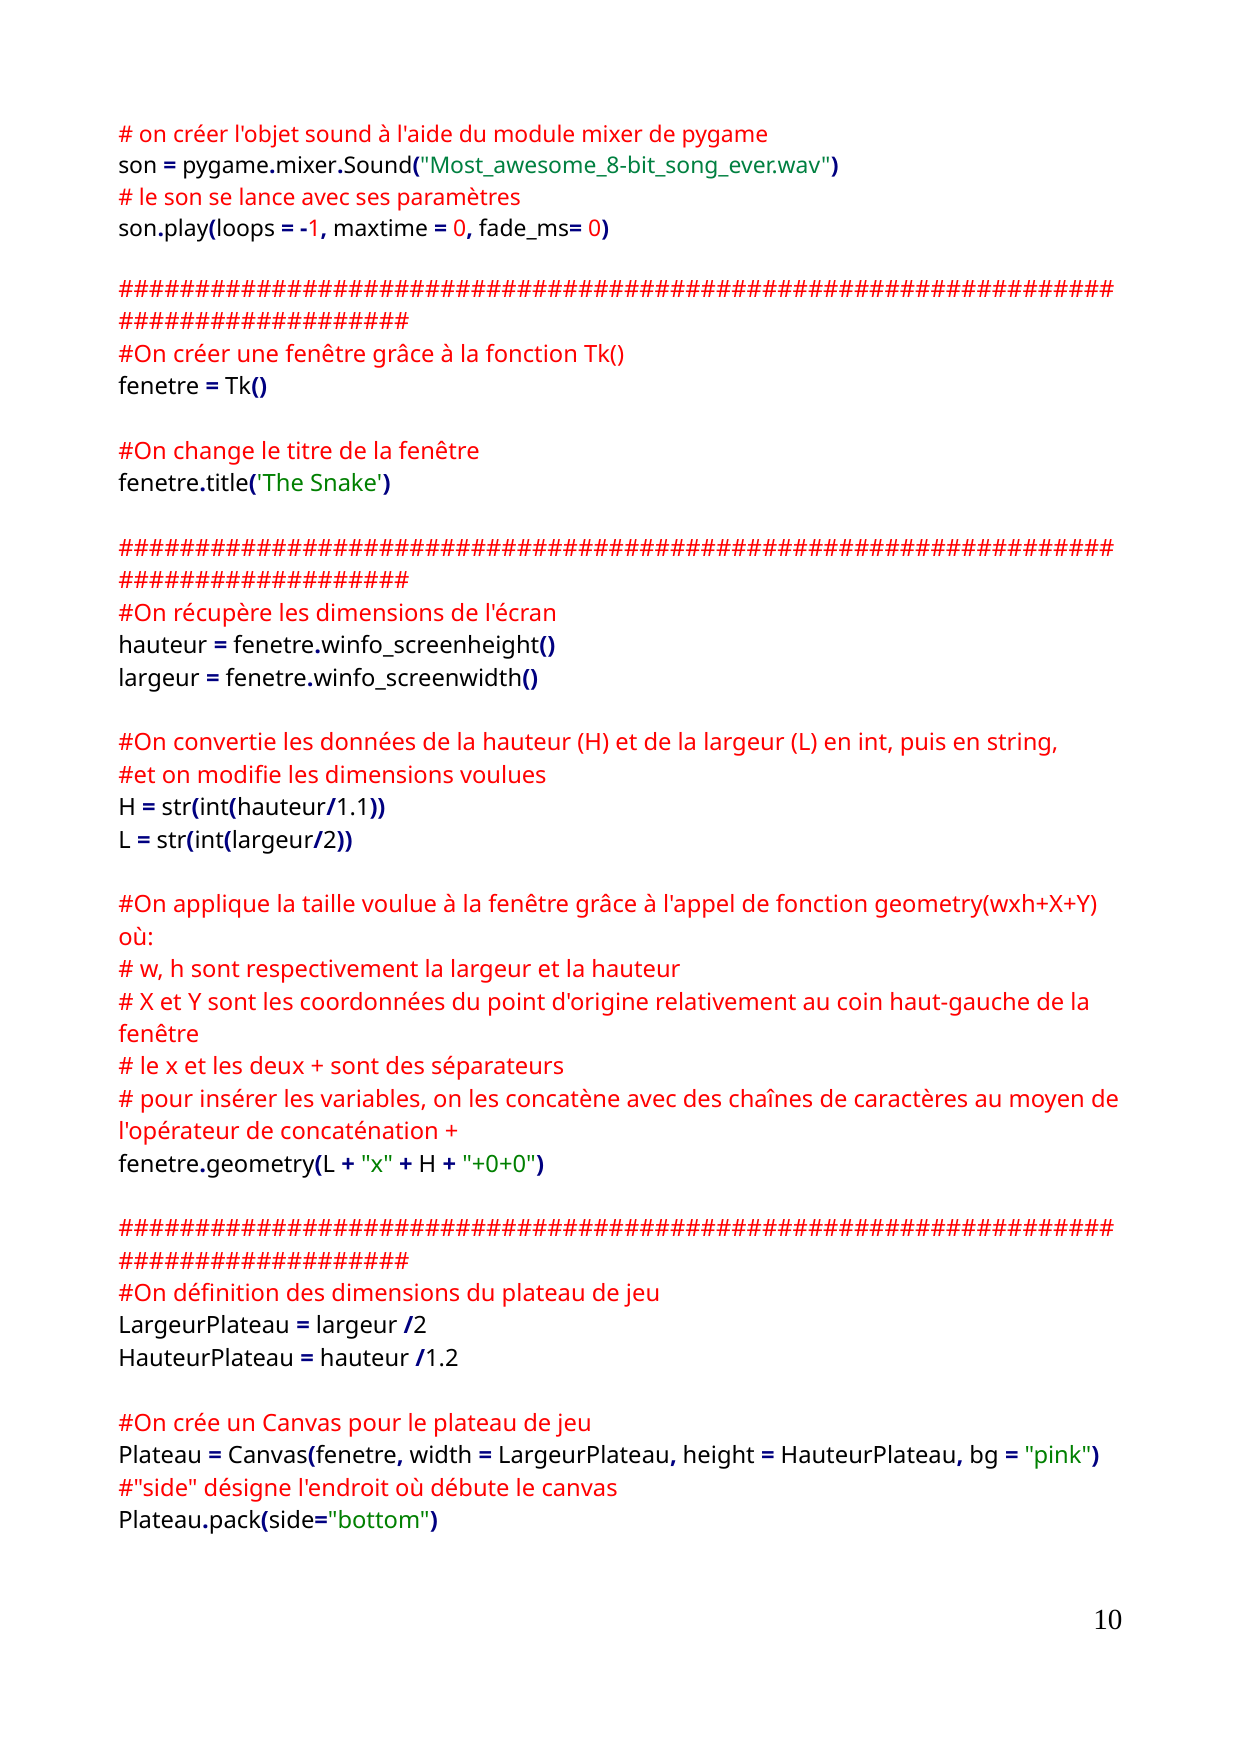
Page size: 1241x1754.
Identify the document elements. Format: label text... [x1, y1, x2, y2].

text largeur = fenetre.winfo_screenwidth() [118, 661, 1122, 693]
text #On crée un Canvas pour le plateau de jeu [118, 1406, 1122, 1438]
text son.play(loops = -1, maxtime = 0, fade_ms= 0) [118, 212, 1122, 243]
text Plateau.pack(side="bottom") [118, 1503, 1122, 1535]
text fenetre = Tk() [118, 369, 1122, 401]
text fenetre.title('The Snake') [118, 466, 1122, 499]
text #On applique la taille voulue à la fenêtre grâce à l'appel de fonction geometry(wxh+X+Y) où: [118, 887, 1122, 952]
text hauteur = fenetre.winfo_screenheight() [118, 628, 1122, 661]
text # le x et les deux + sont des séparateurs [118, 1049, 1122, 1082]
text HauteurPlateau = hauteur /1.2 [118, 1341, 1122, 1373]
text L = str(int(largeur/2)) [118, 823, 1122, 855]
text #On récupère les dimensions de l'écran [118, 596, 1122, 628]
text #On change le titre de la fenêtre [118, 434, 1122, 466]
text # le son se lance avec ses paramètres [118, 181, 1122, 212]
text #"side" désigne l'endroit où débute le canvas [118, 1471, 1122, 1503]
text #et on modifie les dimensions voulues [118, 758, 1122, 790]
text # pour insérer les variables, on les concatène avec des chaînes de caractères au moyen de l'opérateur de concaténation + [118, 1082, 1122, 1147]
text #On convertie les données de la hauteur (H) et de la largeur (L) en int, puis en string, [118, 725, 1122, 758]
text Plateau = Canvas(fenetre, width = LargeurPlateau, height = HauteurPlateau, bg = "pink") [118, 1438, 1122, 1471]
text #################################################################################### [118, 531, 1122, 596]
text fenetre.geometry(L + "x" + H + "+0+0") [118, 1147, 1122, 1179]
text H = str(int(hauteur/1.1)) [118, 790, 1122, 823]
text # X et Y sont les coordonnées du point d'origine relativement au coin haut-gauche de la fenêtre [118, 984, 1122, 1049]
text #################################################################################### [118, 1211, 1122, 1276]
text # w, h sont respectivement la largeur et la hauteur [118, 952, 1122, 984]
text son = pygame.mixer.Sound("Most_awesome_8-bit_song_ever.wav") [118, 149, 1122, 181]
text #On définition des dimensions du plateau de jeu [118, 1276, 1122, 1308]
text # on créer l'objet sound à l'aide du module mixer de pygame [118, 118, 1122, 149]
text #################################################################################### [118, 272, 1122, 337]
text LargeurPlateau = largeur /2 [118, 1308, 1122, 1341]
text #On créer une fenêtre grâce à la fonction Tk() [118, 337, 1122, 369]
